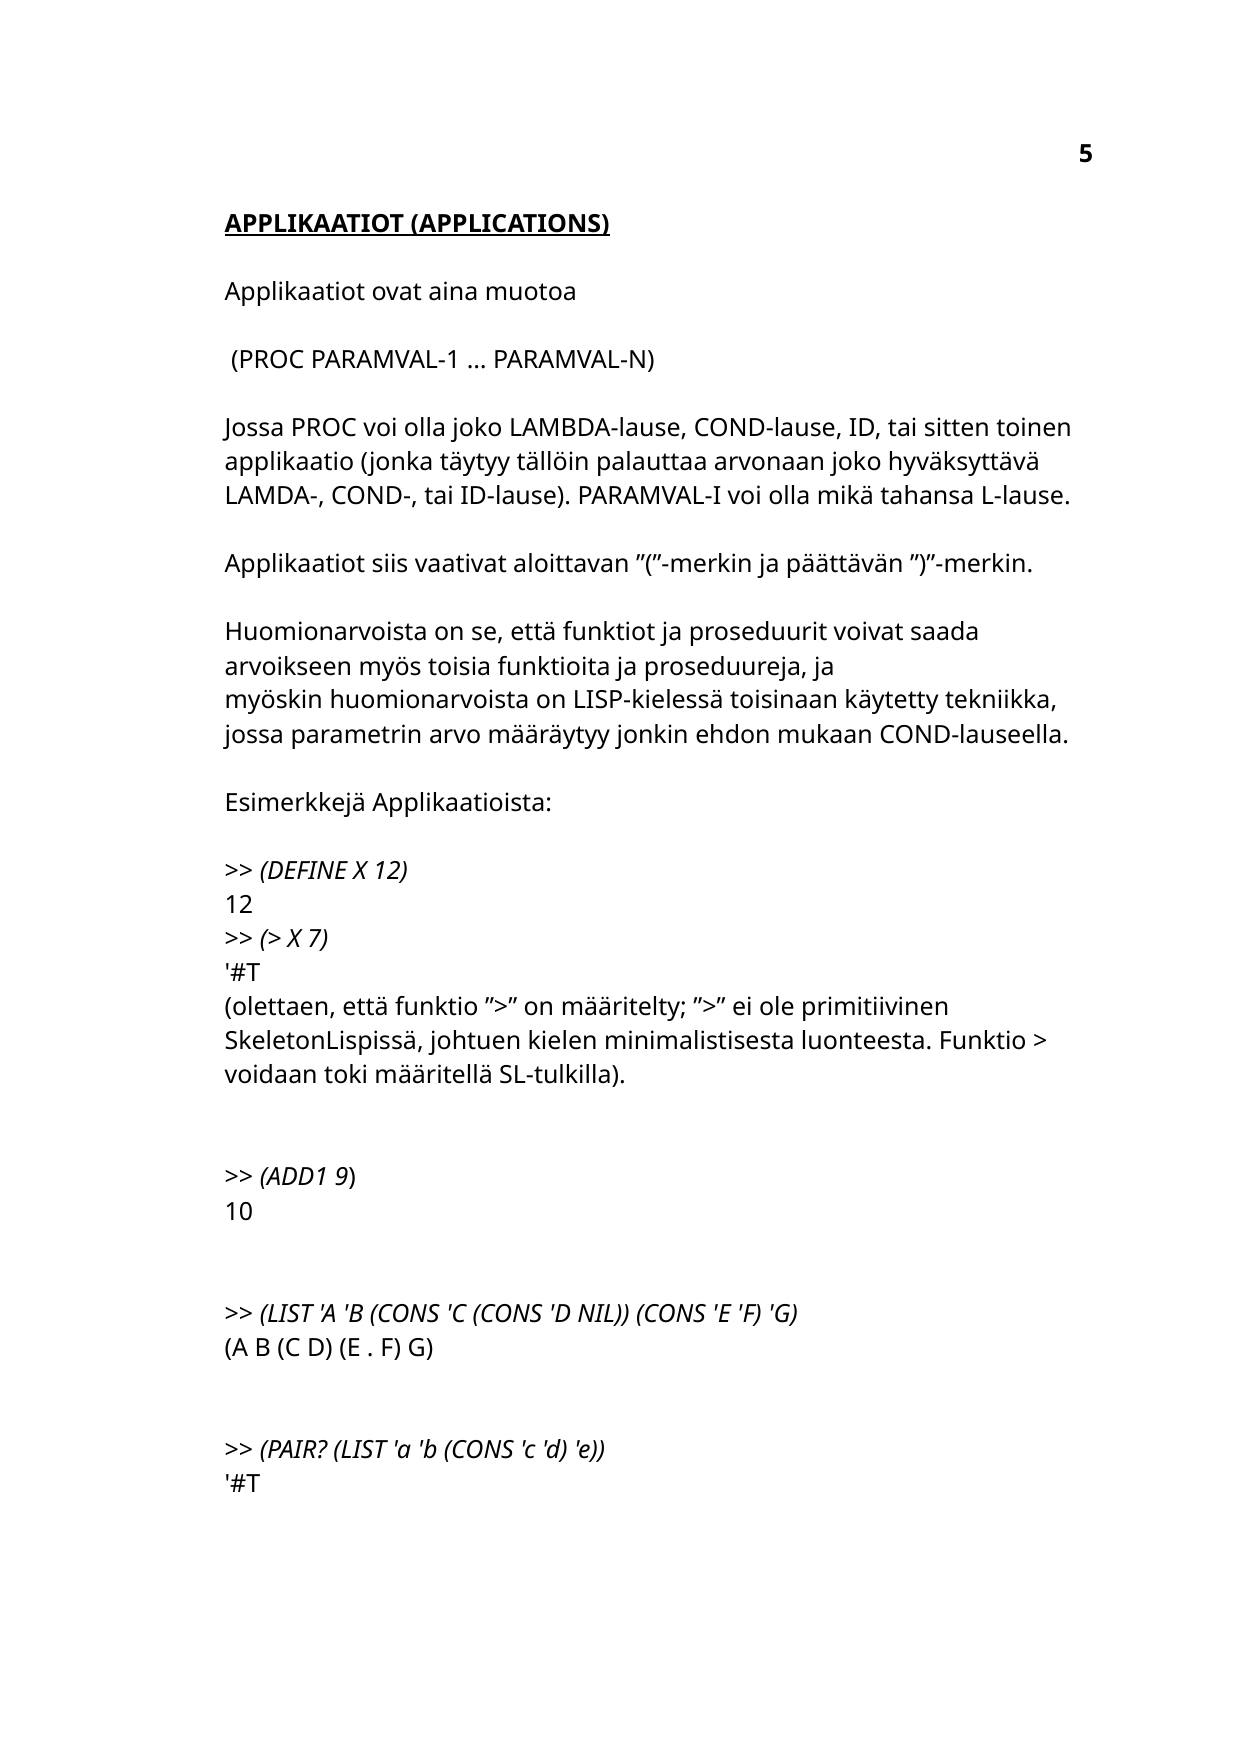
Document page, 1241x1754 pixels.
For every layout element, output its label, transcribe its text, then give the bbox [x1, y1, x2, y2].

list 5 [224, 136, 1093, 170]
list APPLIKAATIOT (APPLICATIONS) Applikaatiot ovat aina muotoa (PROC PARAMVAL-1 … PARAMVAL-N) Jossa PROC voi olla joko LAMBDA-lause, COND-lause, ID, tai sitten toinen applikaatio (jonka täytyy tällöin palauttaa arvonaan joko hyväksyttävä LAMDA-, COND-, tai ID-lause). PARAMVAL-I voi olla mikä tahansa L-lause. Applikaatiot siis vaativat aloittavan ”(”-merkin ja päättävän ”)”-merkin. Huomionarvoista on se, että funktiot ja proseduurit voivat saada arvoikseen myös toisia funktioita ja proseduureja, ja myöskin huomionarvoista on LISP-kielessä toisinaan käytetty tekniikka, jossa parametrin arvo määräytyy jonkin ehdon mukaan COND-lauseella. Esimerkkejä Applikaatioista: >> (DEFINE X 12) 12 >> (> X 7) '#T (olettaen, että funktio ”>” on määritelty; ”>” ei ole primitiivinen SkeletonLispissä, johtuen kielen minimalistisesta luonteesta. Funktio > voidaan toki määritellä SL-tulkilla). >> (ADD1 9) 10 >> (LIST 'A 'B (CONS 'C (CONS 'D NIL)) (CONS 'E 'F) 'G) (A B (C D) (E . F) G) >> (PAIR? (LIST 'a 'b (CONS 'c 'd) 'e)) '#T [224, 205, 1093, 1562]
